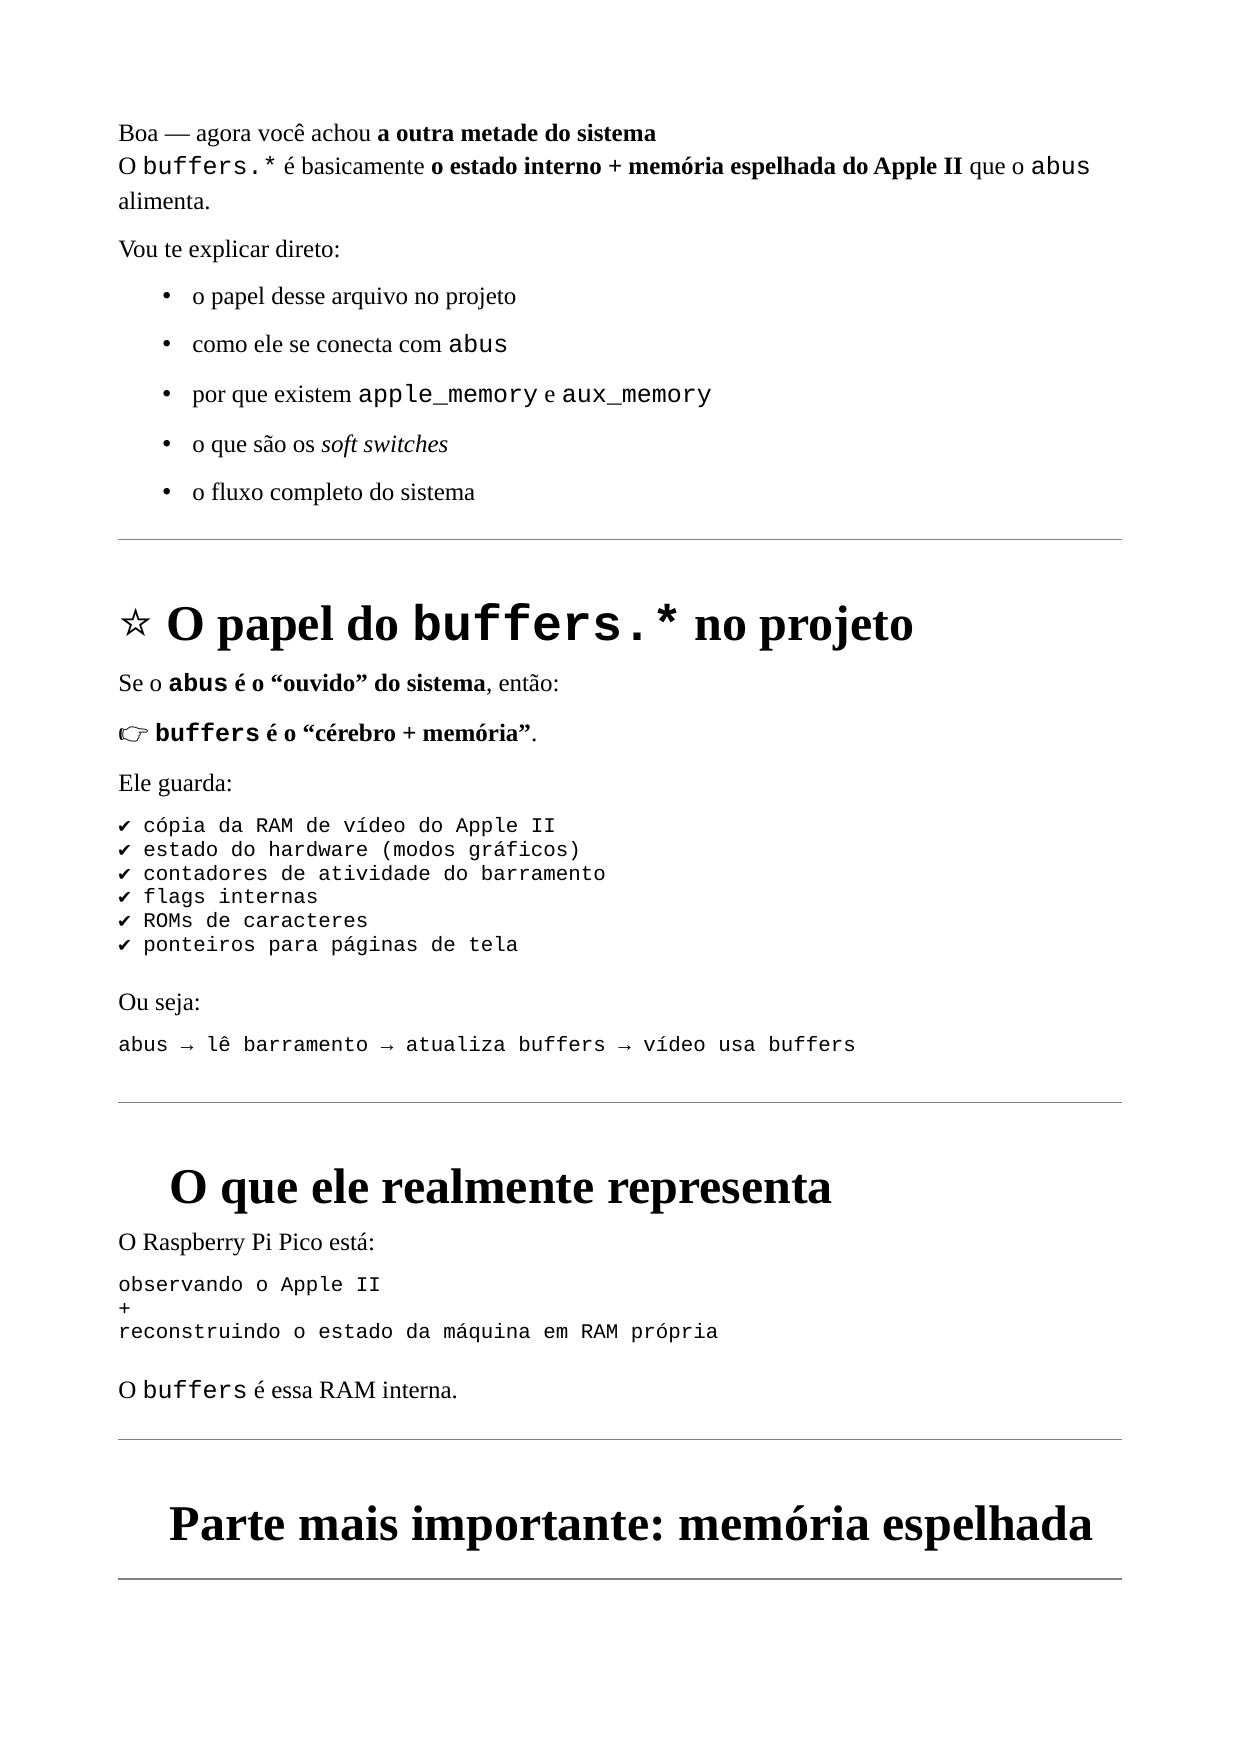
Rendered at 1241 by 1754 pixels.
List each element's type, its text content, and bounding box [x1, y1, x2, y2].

text ✔ flags internas [118, 886, 1122, 910]
text Boa — agora você achou a outra metade do sistema 🙂 O buffers.* é basicamente o estado interno + memória espelhada do Apple II que o abus alimenta. [118, 118, 1122, 215]
list como ele se conecta com abus [162, 329, 1122, 360]
text reconstruindo o estado da máquina em RAM própria [118, 1322, 1122, 1345]
list por que existem apple_memory e aux_memory [162, 379, 1122, 410]
list o papel desse arquivo no projeto [162, 281, 1122, 310]
text O buffers é essa RAM interna. [118, 1375, 1122, 1406]
list o que são os soft switches [162, 429, 1122, 458]
text + [118, 1298, 1122, 1322]
text O Raspberry Pi Pico está: [118, 1227, 1122, 1255]
subtitle ⭐ O papel do buffers.* no projeto [118, 593, 1122, 655]
text Se o abus é o “ouvido” do sistema, então: [118, 668, 1122, 698]
subtitle 🧠 O que ele realmente representa [118, 1157, 1122, 1214]
text ✔ cópia da RAM de vídeo do Apple II [118, 815, 1122, 839]
text 👉 buffers é o “cérebro + memória”. [118, 718, 1122, 748]
text abus → lê barramento → atualiza buffers → vídeo usa buffers [118, 1034, 1122, 1058]
text ✔ ROMs de caracteres [118, 910, 1122, 933]
subtitle 🔥 Parte mais importante: memória espelhada [118, 1494, 1122, 1551]
text ✔ ponteiros para páginas de tela [118, 933, 1122, 957]
text ✔ contadores de atividade do barramento [118, 863, 1122, 886]
text Ele guarda: [118, 768, 1122, 796]
list o fluxo completo do sistema [162, 477, 1122, 505]
text ✔ estado do hardware (modos gráficos) [118, 839, 1122, 863]
text observando o Apple II [118, 1274, 1122, 1298]
text Vou te explicar direto: [118, 234, 1122, 263]
text Ou seja: [118, 987, 1122, 1015]
